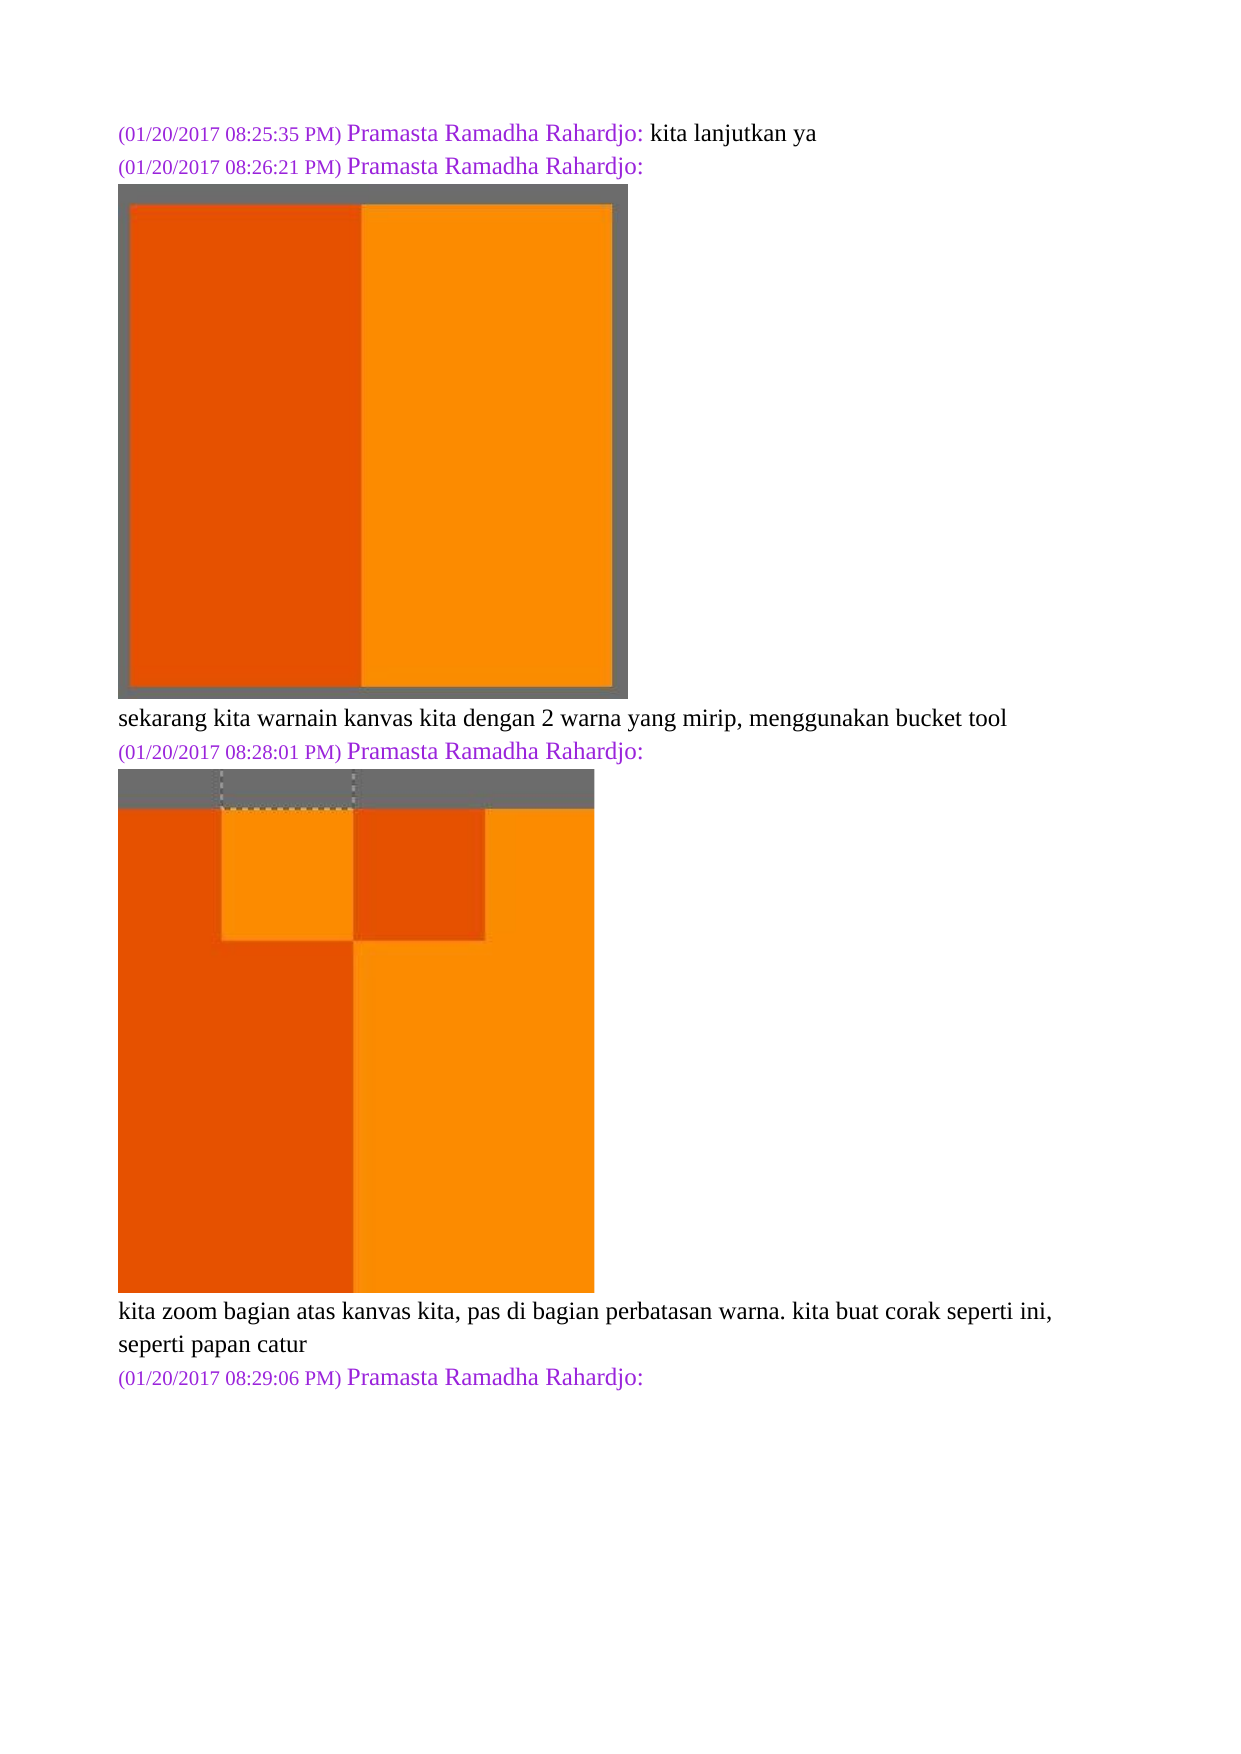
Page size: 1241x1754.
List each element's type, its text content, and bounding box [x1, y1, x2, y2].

picture [118, 769, 595, 1293]
picture [118, 184, 628, 699]
text (01/20/2017 08:25:35 PM) Pramasta Ramadha Rahardjo: kita lanjutkan ya (01/20/2017 08:26:21 PM) Pramasta Ramadha Rahardjo: sekarang kita warnain kanvas kita dengan 2 warna yang mirip, menggunakan bucket tool (01/20/2017 08:28:01 PM) Pramasta Ramadha Rahardjo: kita zoom bagian atas kanvas kita, pas di bagian perbatasan warna. kita buat corak seperti ini, seperti papan catur (01/20/2017 08:29:06 PM) Pramasta Ramadha Rahardjo: [118, 118, 1122, 1391]
